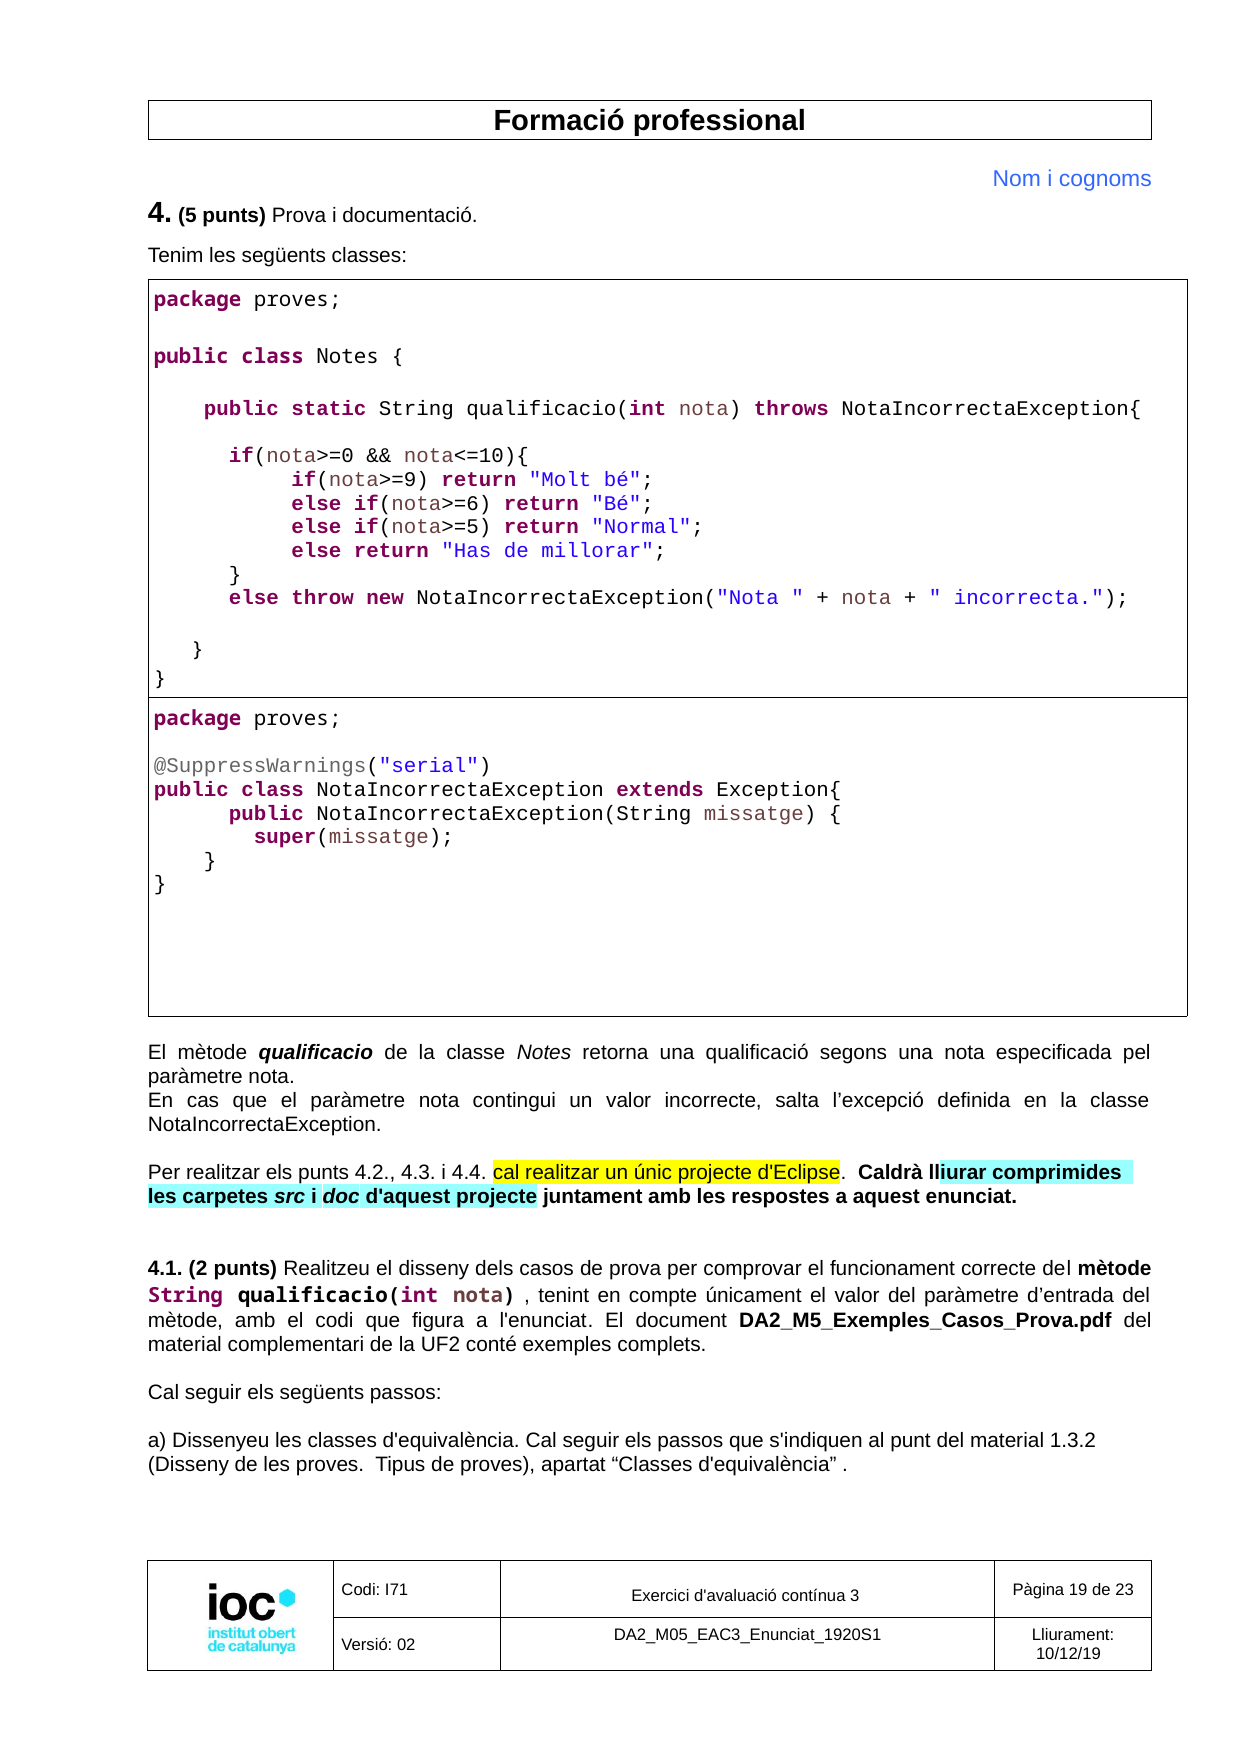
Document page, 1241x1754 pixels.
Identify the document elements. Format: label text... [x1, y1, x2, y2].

table_header package proves; public class Notes { public static String qualificacio(int nota) throws NotaIncorrectaException{ if(nota>=0 && nota<=10){ if(nota>=9) return "Molt bé"; else if(nota>=6) return "Bé"; else if(nota>=5) return "Normal"; else return "Has de millorar"; } else throw new NotaIncorrectaException("Nota " + nota + " incorrecta."); } } [149, 280, 1187, 697]
text a) Dissenyeu les classes d'equivalència. Cal seguir els passos que s'indiquen al punt del material 1.3.2 (Disseny de les proves. Tipus de proves), apartat “Classes d'equivalència” . [148, 1428, 1151, 1476]
table_cell package proves; @SuppressWarnings("serial") public class NotaIncorrectaException extends Exception{ public NotaIncorrectaException(String missatge) { super(missatge); } } [149, 698, 1187, 1016]
text En cas que el paràmetre nota contingui un valor incorrecte, salta l’excepció definida en la classe NotaIncorrectaException. [148, 1088, 1151, 1136]
text Tenim les següents classes: [148, 243, 1151, 267]
text Per realitzar els punts 4.2., 4.3. i 4.4. cal realitzar un únic projecte d'Eclipse. Caldrà lliurar comprimides les carpetes src i doc d'aquest projecte juntament amb les respostes a aquest enunciat. [148, 1160, 1151, 1208]
text 4.1. (2 punts) Realitzeu el disseny dels casos de prova per comprovar el funcionament correcte del mètode String qualificacio(int nota) , tenint en compte únicament el valor del paràmetre d’entrada del mètode, amb el codi que figura a l'enunciat. El document DA2_M5_Exemples_Casos_Prova.pdf del material complementari de la UF2 conté exemples complets. [148, 1256, 1151, 1356]
text 4. (5 punts) Prova i documentació. [148, 195, 1151, 228]
text El mètode qualificacio de la classe Notes retorna una qualificació segons una nota especificada pel paràmetre nota. [148, 1040, 1151, 1088]
text Cal seguir els següents passos: [148, 1380, 1151, 1404]
picture [195, 1570, 309, 1665]
